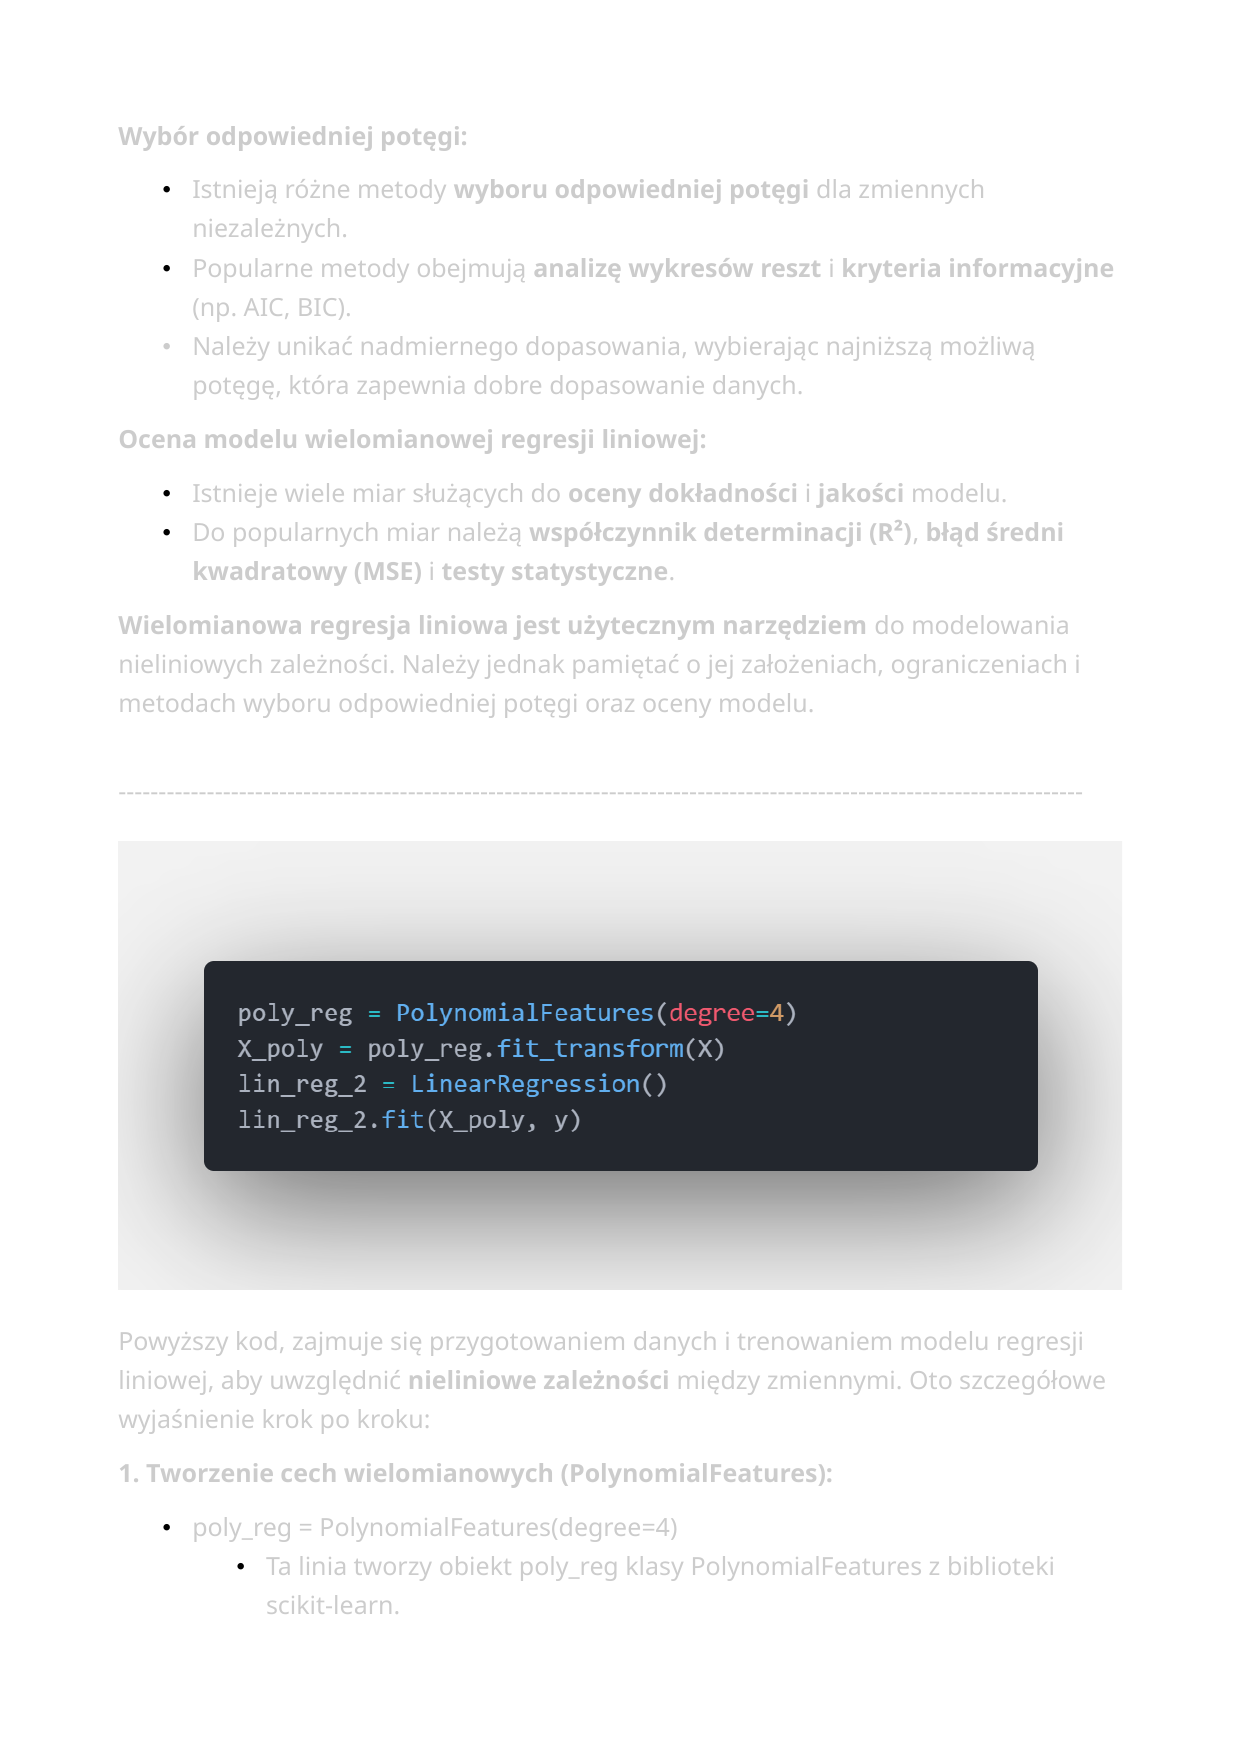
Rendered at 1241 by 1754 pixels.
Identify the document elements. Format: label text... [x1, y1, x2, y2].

picture [118, 841, 1123, 1290]
list Istnieje wiele miar służących do oceny dokładności i jakości modelu. [162, 475, 1122, 509]
text Ocena modelu wielomianowej regresji liniowej: [118, 421, 1122, 456]
list Należy unikać nadmiernego dopasowania, wybierając najniższą możliwą potęgę, która zapewnia dobre dopasowanie danych. [162, 328, 1122, 402]
text Powyższy kod, zajmuje się przygotowaniem danych i trenowaniem modelu regresji liniowej, aby uwzględnić nieliniowe zależności między zmiennymi. Oto szczegółowe wyjaśnienie krok po kroku: [118, 1323, 1122, 1436]
text ------------------------------------------------------------------------------------------------------------------------ [118, 773, 1122, 807]
list Ta linia tworzy obiekt poly_reg klasy PolynomialFeatures z biblioteki scikit-learn. [236, 1548, 1122, 1622]
list Popularne metody obejmują analizę wykresów reszt i kryteria informacyjne (np. AIC, BIC). [162, 250, 1122, 323]
text 1. Tworzenie cech wielomianowych (PolynomialFeatures): [118, 1456, 1122, 1489]
list Istnieją różne metody wyboru odpowiedniej potęgi dla zmiennych niezależnych. [162, 172, 1122, 245]
list Do popularnych miar należą współczynnik determinacji (R²), błąd średni kwadratowy (MSE) i testy statystyczne. [162, 514, 1122, 588]
list poly_reg = PolynomialFeatures(degree=4) [162, 1509, 1122, 1543]
text Wielomianowa regresja liniowa jest użytecznym narzędziem do modelowania nieliniowych zależności. Należy jednak pamiętać o jej założeniach, ograniczeniach i metodach wyboru odpowiedniej potęgi oraz oceny modelu. [118, 607, 1122, 720]
text Wybór odpowiedniej potęgi: [118, 118, 1122, 152]
